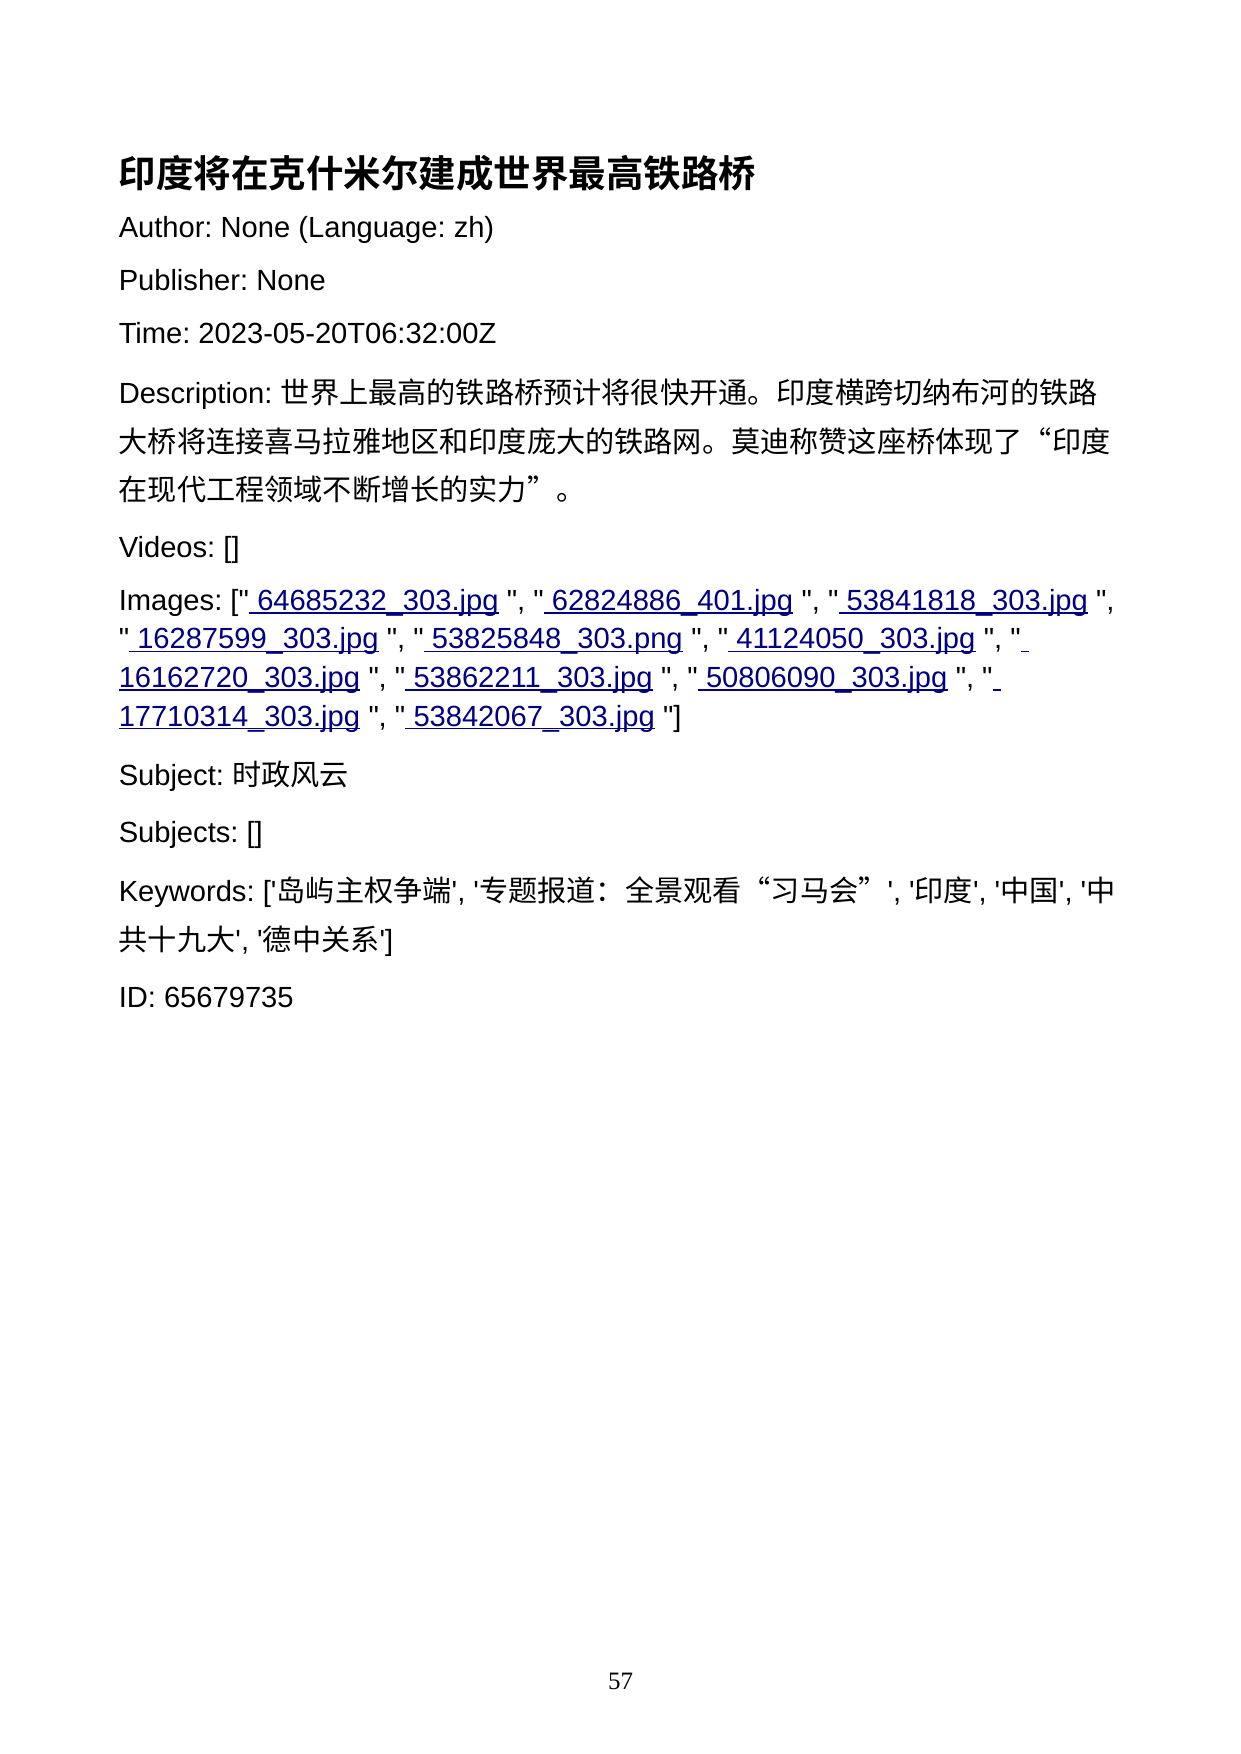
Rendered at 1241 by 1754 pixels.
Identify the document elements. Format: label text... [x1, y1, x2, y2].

text Keywords: ['岛屿主权争端', '专题报道：全景观看“习马会”', '印度', '中国', '中共十九大', '德中关系'] [118, 868, 1122, 959]
text Videos: [] [118, 530, 1122, 563]
text ID: 65679735 [118, 980, 1122, 1013]
subtitle 印度将在克什米尔建成世界最高铁路桥 [118, 143, 1122, 198]
text Time: 2023-05-20T06:32:00Z [118, 317, 1122, 350]
text Images: [" 64685232_303.jpg ", " 62824886_401.jpg ", " 53841818_303.jpg ", " 16287599_303.jpg ", " 53825848_303.png ", " 41124050_303.jpg ", " 16162720_303.jpg ", " 53862211_303.jpg ", " 50806090_303.jpg ", " 17710314_303.jpg ", " 53842067_303.jpg "] [118, 583, 1122, 732]
text Description: 世界上最高的铁路桥预计将很快开通。印度横跨切纳布河的铁路大桥将连接喜马拉雅地区和印度庞大的铁路网。莫迪称赞这座桥体现了“印度在现代工程领域不断增长的实力”。 [118, 370, 1122, 509]
text Subject: 时政风云 [118, 752, 1122, 794]
text Publisher: None [118, 263, 1122, 297]
text Author: None (Language: zh) [118, 210, 1122, 244]
text Subjects: [] [118, 815, 1122, 848]
